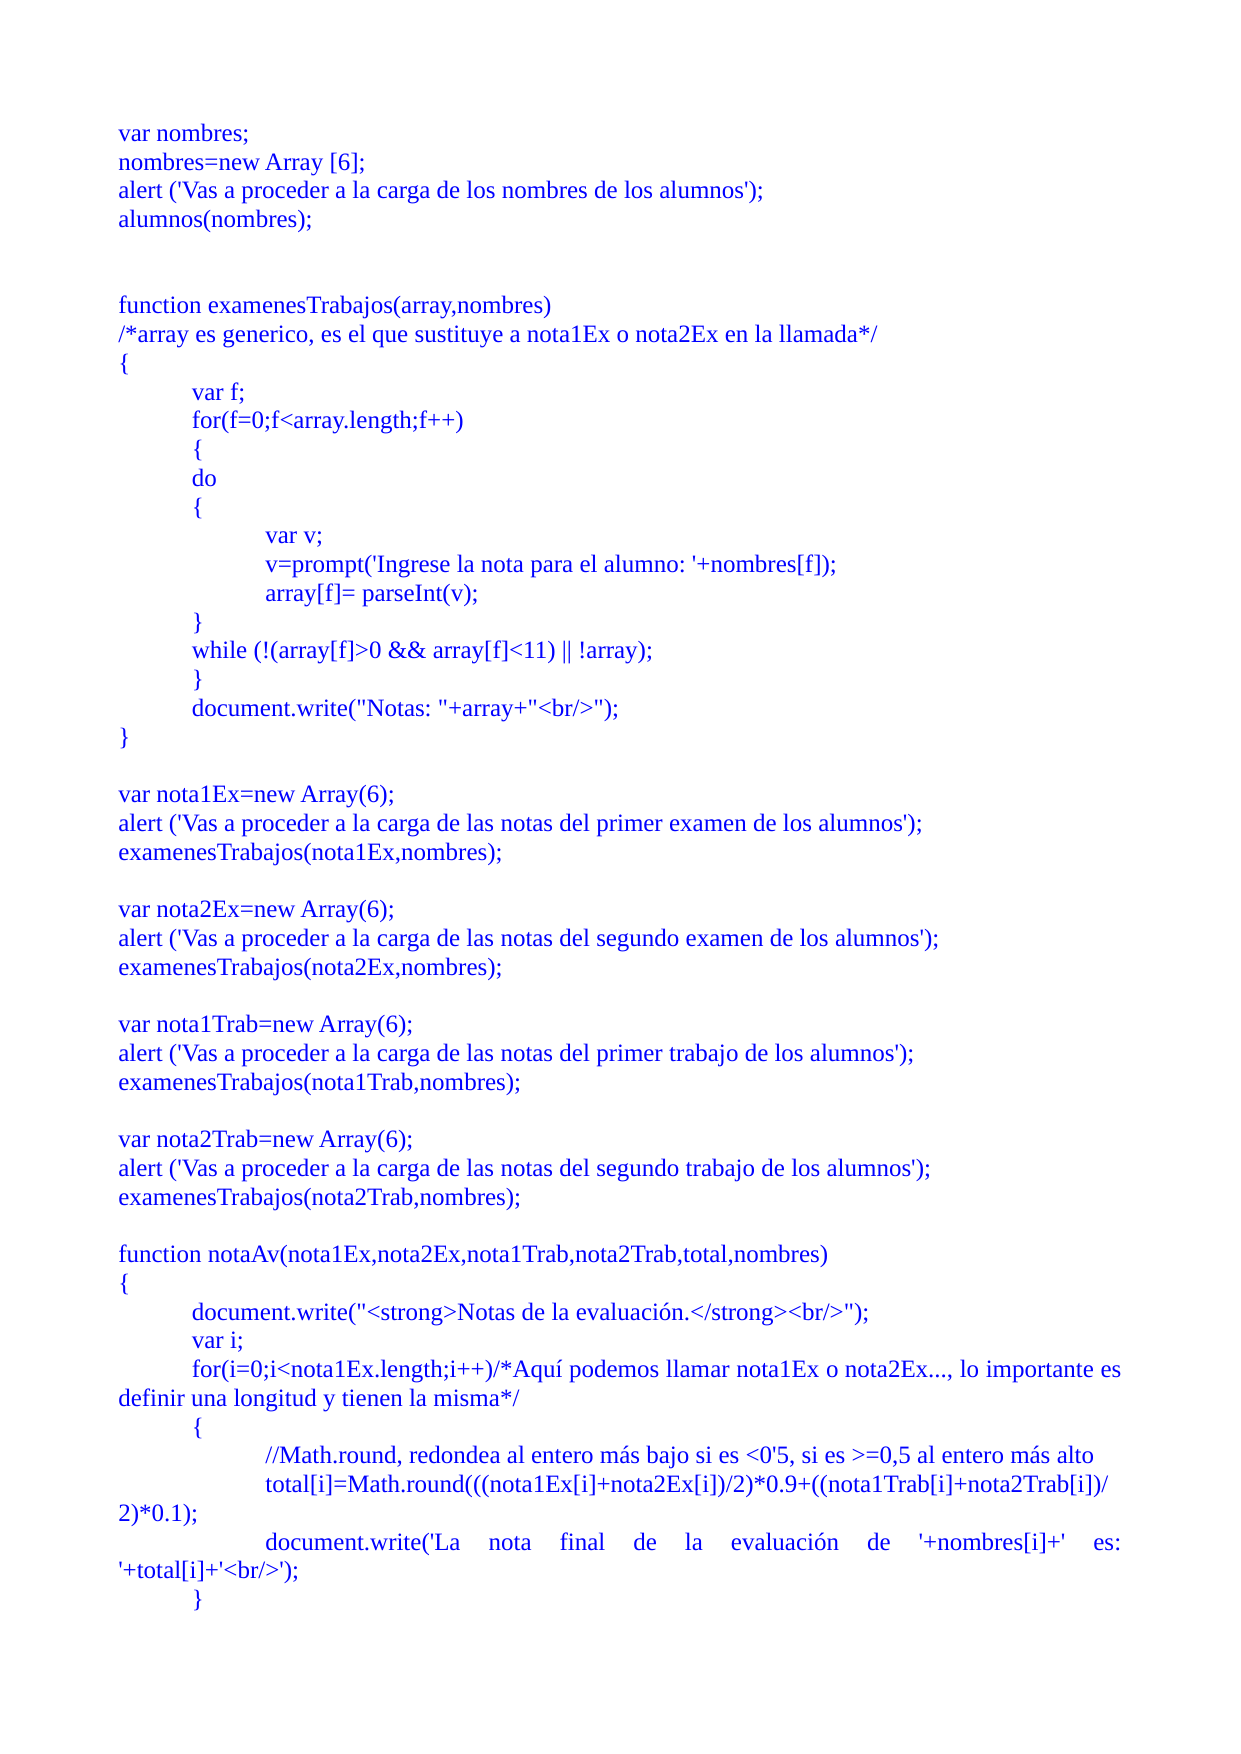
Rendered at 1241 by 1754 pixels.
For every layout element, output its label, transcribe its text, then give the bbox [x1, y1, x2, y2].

text var f; [118, 377, 1122, 406]
text } [118, 607, 1122, 636]
text alumnos(nombres); [118, 204, 1122, 233]
text v=prompt('Ingrese la nota para el alumno: '+nombres[f]); [118, 549, 1122, 578]
text alert ('Vas a proceder a la carga de las notas del segundo examen de los alumnos'); [118, 923, 1122, 952]
text } [118, 664, 1122, 693]
text examenesTrabajos(nota2Trab,nombres); [118, 1182, 1122, 1211]
text do [118, 463, 1122, 492]
text { [118, 348, 1122, 377]
text var nombres; [118, 118, 1122, 147]
text nombres=new Array [6]; [118, 147, 1122, 176]
text examenesTrabajos(nota2Ex,nombres); [118, 952, 1122, 981]
text alert ('Vas a proceder a la carga de los nombres de los alumnos'); [118, 176, 1122, 204]
text var nota2Trab=new Array(6); [118, 1124, 1122, 1153]
text function notaAv(nota1Ex,nota2Ex,nota1Trab,nota2Trab,total,nombres) [118, 1239, 1122, 1268]
text array[f]= parseInt(v); [118, 578, 1122, 607]
text examenesTrabajos(nota1Trab,nombres); [118, 1067, 1122, 1096]
text { [118, 1412, 1122, 1441]
text { [118, 1268, 1122, 1297]
text examenesTrabajos(nota1Ex,nombres); [118, 837, 1122, 866]
text /*array es generico, es el que sustituye a nota1Ex o nota2Ex en la llamada*/ [118, 319, 1122, 348]
text total[i]=Math.round(((nota1Ex[i]+nota2Ex[i])/2)*0.9+((nota1Trab[i]+nota2Trab[i])/2)*0.1); [118, 1469, 1122, 1527]
text var nota1Ex=new Array(6); [118, 779, 1122, 808]
text { [118, 492, 1122, 521]
text } [118, 722, 1122, 751]
text var v; [118, 521, 1122, 549]
text alert ('Vas a proceder a la carga de las notas del segundo trabajo de los alumnos'); [118, 1153, 1122, 1182]
text { [118, 434, 1122, 463]
text document.write("<strong>Notas de la evaluación.</strong><br/>"); [118, 1297, 1122, 1326]
text //Math.round, redondea al entero más bajo si es <0'5, si es >=0,5 al entero más alto [118, 1441, 1122, 1469]
text } [118, 1584, 1122, 1613]
text for(i=0;i<nota1Ex.length;i++)/*Aquí podemos llamar nota1Ex o nota2Ex..., lo importante es definir una longitud y tienen la misma*/ [118, 1354, 1122, 1412]
text alert ('Vas a proceder a la carga de las notas del primer examen de los alumnos'); [118, 808, 1122, 837]
text var nota1Trab=new Array(6); [118, 1009, 1122, 1038]
text var nota2Ex=new Array(6); [118, 894, 1122, 923]
text document.write("Notas: "+array+"<br/>"); [118, 693, 1122, 722]
text function examenesTrabajos(array,nombres) [118, 291, 1122, 319]
text var i; [118, 1326, 1122, 1354]
text document.write('La nota final de la evaluación de '+nombres[i]+' es: '+total[i]+'<br/>'); [118, 1527, 1122, 1584]
text alert ('Vas a proceder a la carga de las notas del primer trabajo de los alumnos'); [118, 1038, 1122, 1067]
text while (!(array[f]>0 && array[f]<11) || !array); [118, 636, 1122, 664]
text for(f=0;f<array.length;f++) [118, 406, 1122, 434]
